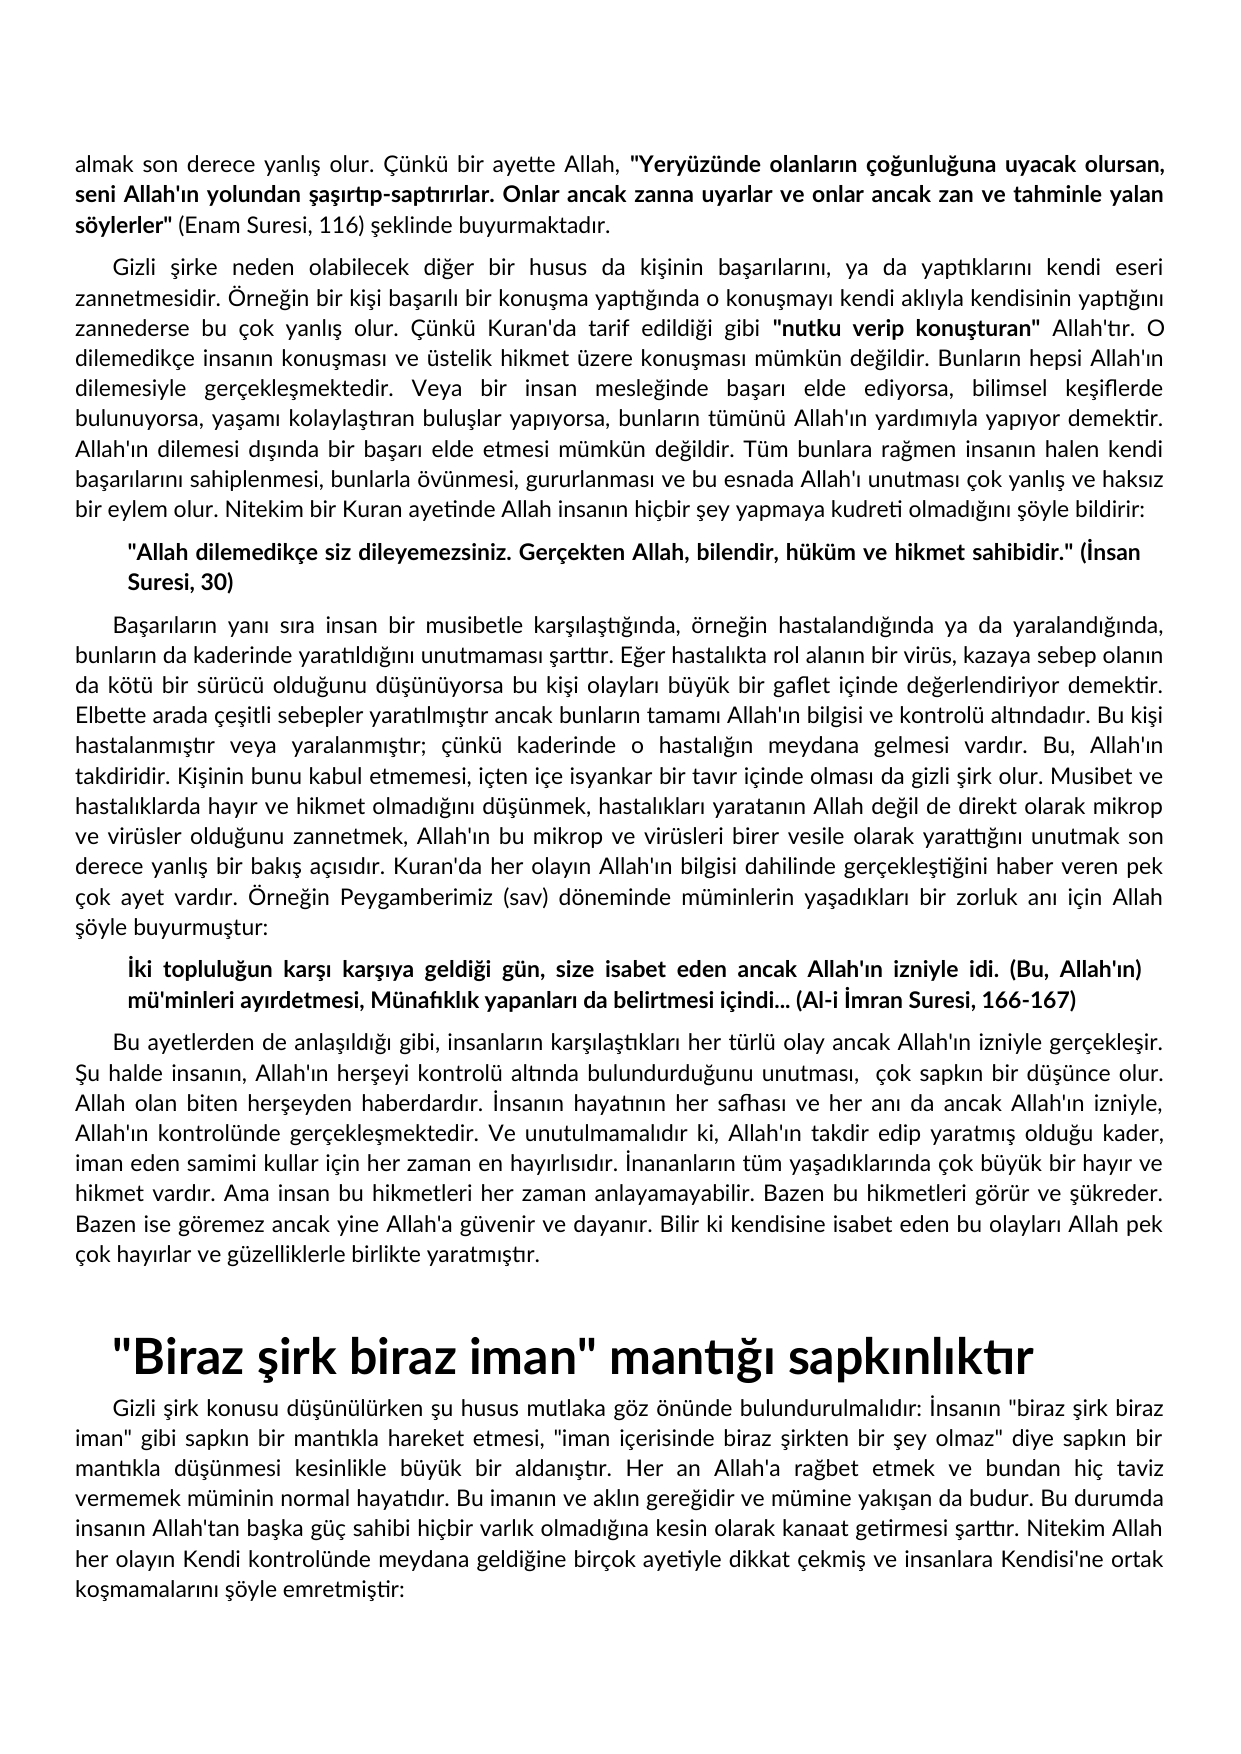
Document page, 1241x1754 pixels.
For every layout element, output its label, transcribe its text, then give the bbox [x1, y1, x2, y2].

text Gizli şirk konusu düşünülürken şu husus mutlaka göz önünde bulundurulmalıdır: İnsanın "biraz şirk biraz iman" gibi sapkın bir mantıkla hareket etmesi, "iman içerisinde biraz şirkten bir şey olmaz" diye sapkın bir mantıkla düşünmesi kesinlikle büyük bir aldanıştır. Her an Allah'a rağbet etmek ve bundan hiç taviz vermemek müminin normal hayatıdır. Bu imanın ve aklın gereğidir ve mümine yakışan da budur. Bu durumda insanın Allah'tan başka güç sahibi hiçbir varlık olmadığına kesin olarak kanaat getirmesi şarttır. Nitekim Allah her olayın Kendi kontrolünde meydana geldiğine birçok ayetiyle dikkat çekmiş ve insanlara Kendisi'ne ortak koşmamalarını şöyle emretmiştir: [75, 1393, 1165, 1602]
text Gizli şirke neden olabilecek diğer bir husus da kişinin başarılarını, ya da yaptıklarını kendi eseri zannetmesidir. Örneğin bir kişi başarılı bir konuşma yaptığında o konuşmayı kendi aklıyla kendisinin yaptığını zannederse bu çok yanlış olur. Çünkü Kuran'da tarif edildiği gibi "nutku verip konuşturan" Allah'tır. O dilemedikçe insanın konuşması ve üstelik hikmet üzere konuşması mümkün değildir. Bunların hepsi Allah'ın dilemesiyle gerçekleşmektedir. Veya bir insan mesleğinde başarı elde ediyorsa, bilimsel keşiflerde bulunuyorsa, yaşamı kolaylaştıran buluşlar yapıyorsa, bunların tümünü Allah'ın yardımıyla yapıyor demektir. Allah'ın dilemesi dışında bir başarı elde etmesi mümkün değildir. Tüm bunlara rağmen insanın halen kendi başarılarını sahiplenmesi, bunlarla övünmesi, gururlanması ve bu esnada Allah'ı unutması çok yanlış ve haksız bir eylem olur. Nitekim bir Kuran ayetinde Allah insanın hiçbir şey yapmaya kudreti olmadığını şöyle bildirir: [75, 253, 1165, 522]
text almak son derece yanlış olur. Çünkü bir ayette Allah, "Yeryüzünde olanların çoğunluğuna uyacak olursan, seni Allah'ın yolundan şaşırtıp-saptırırlar. Onlar ancak zanna uyarlar ve onlar ancak zan ve tahminle yalan söylerler" (Enam Suresi, 116) şeklinde buyurmaktadır. [75, 150, 1165, 238]
text "Allah dilemedikçe siz dileyemezsiniz. Gerçekten Allah, bilendir, hüküm ve hikmet sahibidir." (İnsan Suresi, 30) [127, 537, 1143, 595]
subtitle "Biraz şirk biraz iman" mantığı sapkınlıktır [112, 1325, 1165, 1385]
text Başarıların yanı sıra insan bir musibetle karşılaştığında, örneğin hastalandığında ya da yaralandığında, bunların da kaderinde yaratıldığını unutmaması şarttır. Eğer hastalıkta rol alanın bir virüs, kazaya sebep olanın da kötü bir sürücü olduğunu düşünüyorsa bu kişi olayları büyük bir gaflet içinde değerlendiriyor demektir. Elbette arada çeşitli sebepler yaratılmıştır ancak bunların tamamı Allah'ın bilgisi ve kontrolü altındadır. Bu kişi hastalanmıştır veya yaralanmıştır; çünkü kaderinde o hastalığın meydana gelmesi vardır. Bu, Allah'ın takdiridir. Kişinin bunu kabul etmemesi, içten içe isyankar bir tavır içinde olması da gizli şirk olur. Musibet ve hastalıklarda hayır ve hikmet olmadığını düşünmek, hastalıkları yaratanın Allah değil de direkt olarak mikrop ve virüsler olduğunu zannetmek, Allah'ın bu mikrop ve virüsleri birer vesile olarak yarattığını unutmak son derece yanlış bir bakış açısıdır. Kuran'da her olayın Allah'ın bilgisi dahilinde gerçekleştiğini haber veren pek çok ayet vardır. Örneğin Peygamberimiz (sav) döneminde müminlerin yaşadıkları bir zorluk anı için Allah şöyle buyurmuştur: [75, 610, 1165, 940]
text İki topluluğun karşı karşıya geldiği gün, size isabet eden ancak Allah'ın izniyle idi. (Bu, Allah'ın) mü'minleri ayırdetmesi, Münafıklık yapanları da belirtmesi içindi... (Al-i İmran Suresi, 166-167) [127, 955, 1143, 1013]
text Bu ayetlerden de anlaşıldığı gibi, insanların karşılaştıkları her türlü olay ancak Allah'ın izniyle gerçekleşir. Şu halde insanın, Allah'ın herşeyi kontrolü altında bulundurduğunu unutması, çok sapkın bir düşünce olur. Allah olan biten herşeyden haberdardır. İnsanın hayatının her safhası ve her anı da ancak Allah'ın izniyle, Allah'ın kontrolünde gerçekleşmektedir. Ve unutulmamalıdır ki, Allah'ın takdir edip yaratmış olduğu kader, iman eden samimi kullar için her zaman en hayırlısıdır. İnananların tüm yaşadıklarında çok büyük bir hayır ve hikmet vardır. Ama insan bu hikmetleri her zaman anlayamayabilir. Bazen bu hikmetleri görür ve şükreder. Bazen ise göremez ancak yine Allah'a güvenir ve dayanır. Bilir ki kendisine isabet eden bu olayları Allah pek çok hayırlar ve güzelliklerle birlikte yaratmıştır. [75, 1028, 1165, 1267]
